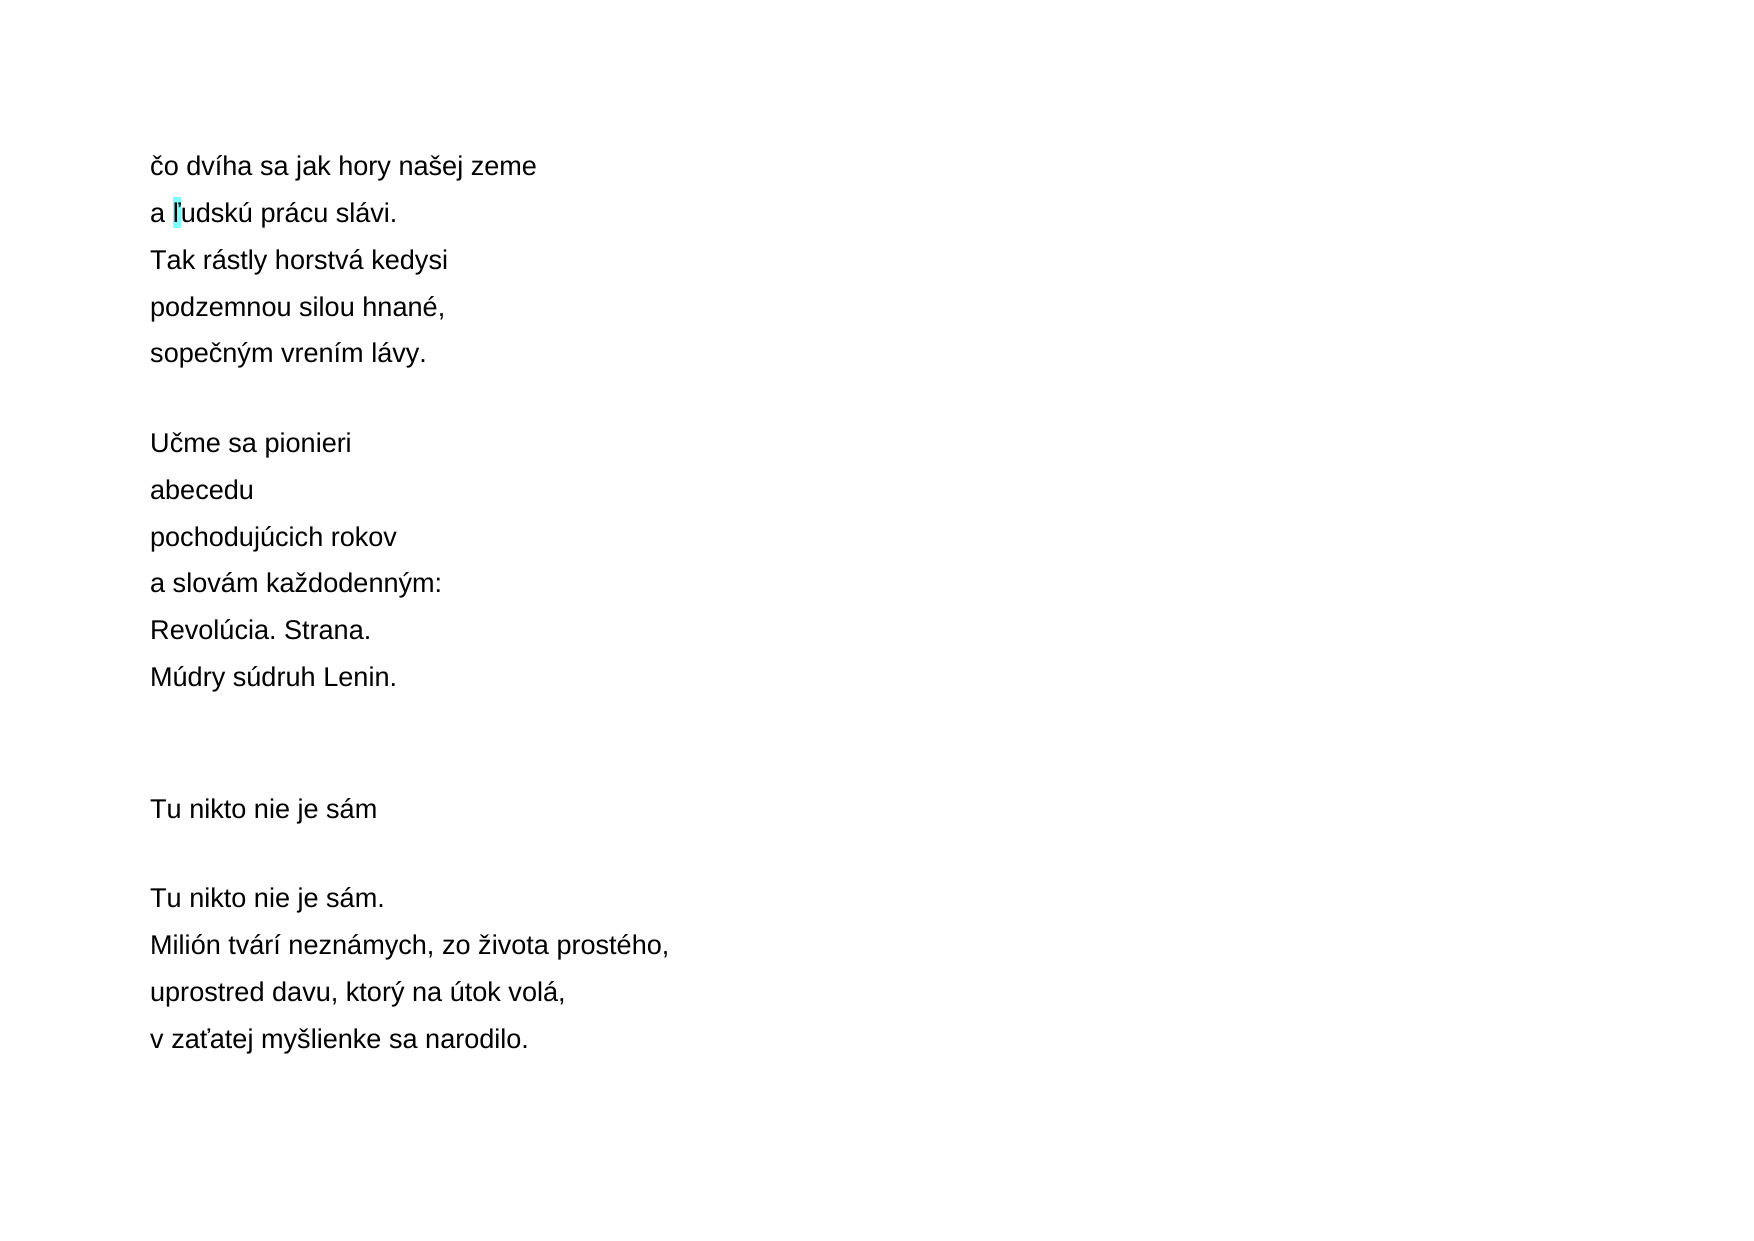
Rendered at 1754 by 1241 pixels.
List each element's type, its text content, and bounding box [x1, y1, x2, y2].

subtitle Tu nikto nie je sám [150, 793, 1243, 824]
text uprostred davu, ktorý na útok volá, [150, 976, 1243, 1007]
text a ľudskú prácu slávi. [150, 197, 1243, 228]
text Milión tvárí neznámych, zo života prostého, [150, 929, 1243, 961]
text sopečným vrením lávy. [150, 337, 1243, 369]
text v zaťatej myšlienke sa narodilo. [150, 1023, 1243, 1054]
text pochodujúcich rokov [150, 521, 1243, 552]
text čo dvíha sa jak hory našej zeme [150, 150, 1243, 181]
text Múdry súdruh Lenin. [150, 661, 1243, 692]
text abecedu [150, 474, 1243, 505]
text podzemnou silou hnané, [150, 291, 1243, 322]
text Tu nikto nie je sám. [150, 882, 1243, 914]
text Učme sa pionieri [150, 427, 1243, 458]
text a slovám každodenným: [150, 567, 1243, 599]
text Revolúcia. Strana. [150, 614, 1243, 646]
text Tak rástly horstvá kedysi [150, 244, 1243, 275]
